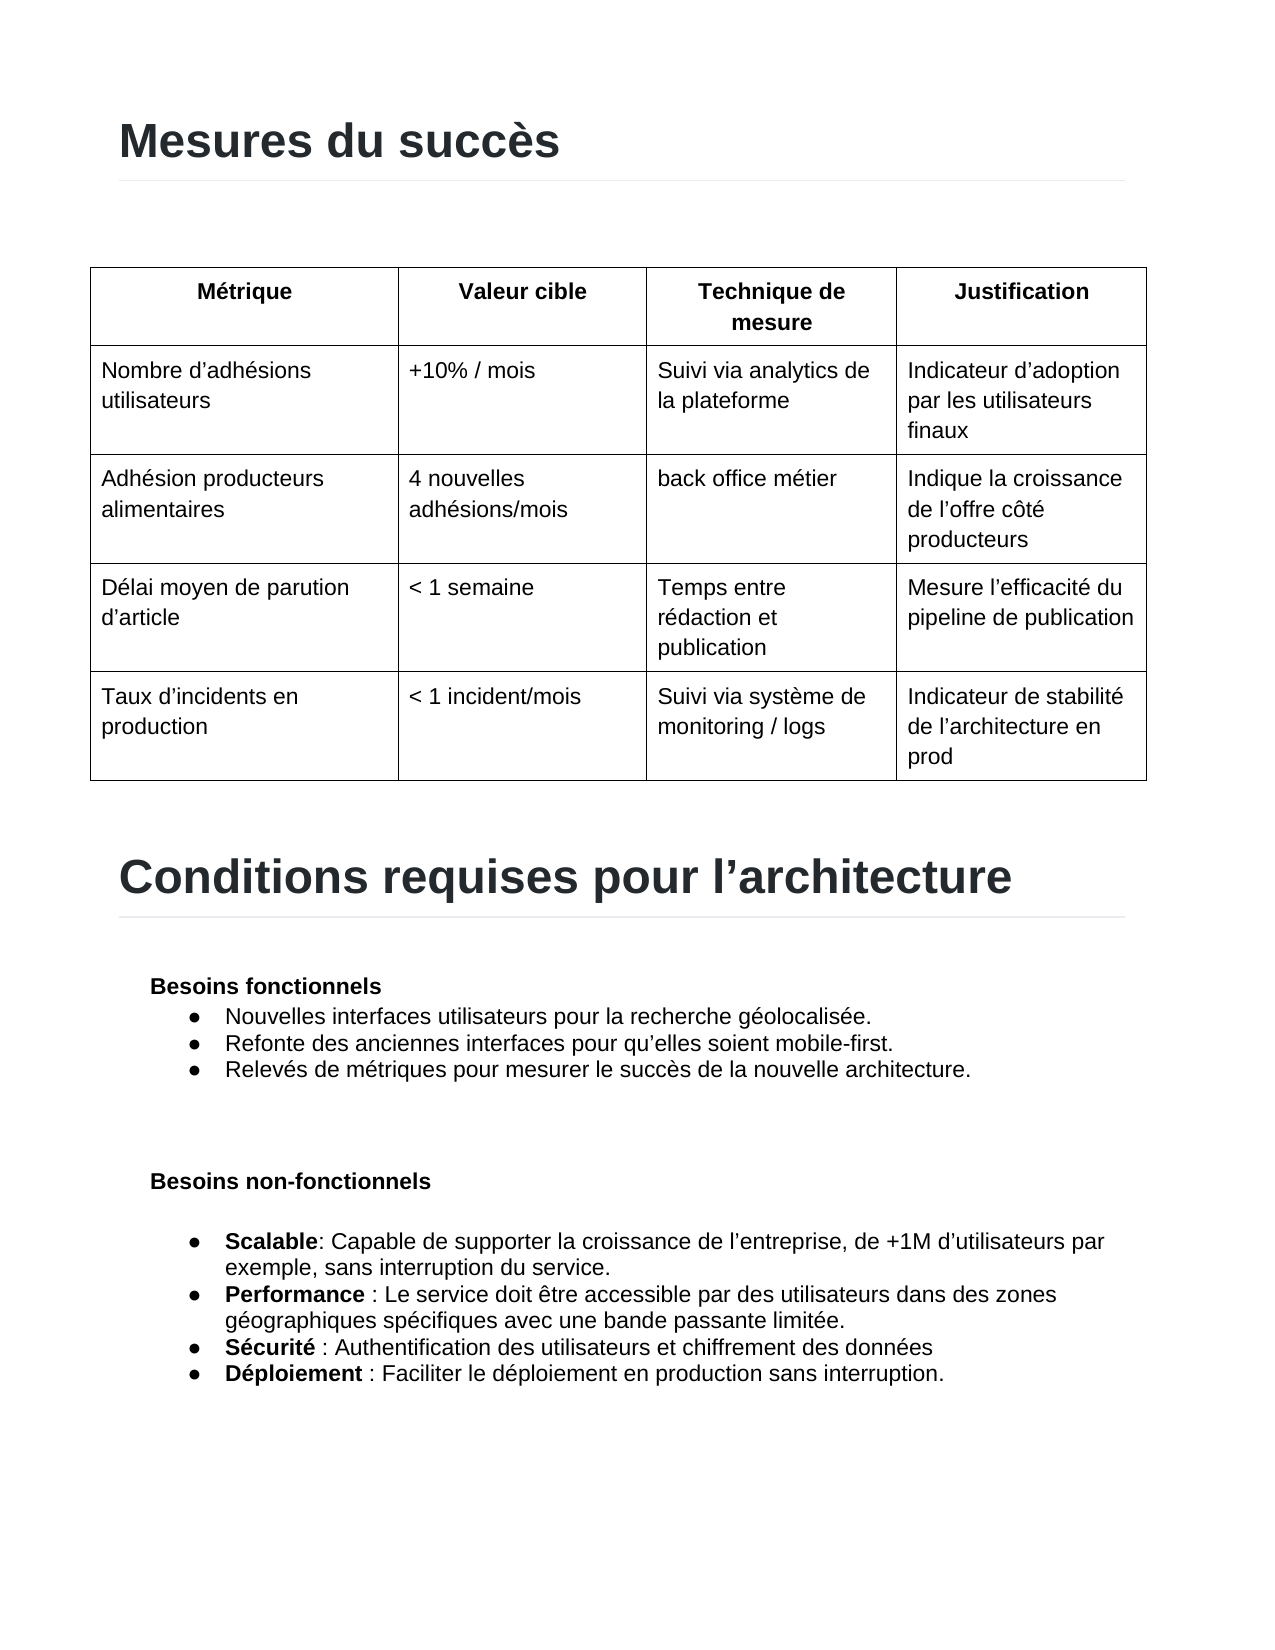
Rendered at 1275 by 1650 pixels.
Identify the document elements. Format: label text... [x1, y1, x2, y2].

list Sécurité : Authentification des utilisateurs et chiffrement des données [187, 1333, 1125, 1360]
text Besoins non-fonctionnels [150, 1168, 1125, 1194]
table_cell < 1 semaine [399, 564, 646, 671]
table_cell Délai moyen de parution d’article [91, 564, 398, 671]
table_header Justification [897, 268, 1146, 345]
table_cell Suivi via analytics de la plateforme [647, 346, 896, 454]
table_cell Indicateur de stabilité de l’architecture en prod [897, 672, 1146, 780]
list Relevés de métriques pour mesurer le succès de la nouvelle architecture. [187, 1056, 1125, 1082]
subtitle Conditions requises pour l’architecture [119, 848, 1125, 916]
table_cell < 1 incident/mois [399, 672, 646, 780]
subtitle Mesures du succès [119, 112, 1125, 180]
list Refonte des anciennes interfaces pour qu’elles soient mobile-first. [187, 1029, 1125, 1056]
table_cell Temps entre rédaction et publication [647, 564, 896, 671]
table_cell Suivi via système de monitoring / logs [647, 672, 896, 780]
table_cell Taux d’incidents en production [91, 672, 398, 780]
table_cell back office métier [647, 455, 896, 562]
table_header Technique de mesure [647, 268, 896, 345]
table_cell Adhésion producteurs alimentaires [91, 455, 398, 562]
list Scalable: Capable de supporter la croissance de l’entreprise, de +1M d’utilisateurs par exemple, sans interruption du service. [187, 1228, 1125, 1281]
list Nouvelles interfaces utilisateurs pour la recherche géolocalisée. [187, 1003, 1125, 1029]
table_cell Mesure l’efficacité du pipeline de publication [897, 564, 1146, 671]
list Déploiement : Faciliter le déploiement en production sans interruption. [187, 1360, 1125, 1386]
table_cell 4 nouvelles adhésions/mois [399, 455, 646, 562]
table_cell Indicateur d’adoption par les utilisateurs finaux [897, 346, 1146, 454]
list Performance : Le service doit être accessible par des utilisateurs dans des zones géographiques spécifiques avec une bande passante limitée. [187, 1281, 1125, 1333]
table_header Valeur cible [399, 268, 646, 345]
text Besoins fonctionnels [150, 973, 1125, 999]
table_cell Indique la croissance de l’offre côté producteurs [897, 455, 1146, 562]
table_cell Nombre d’adhésions utilisateurs [91, 346, 398, 454]
table_header Métrique [91, 268, 398, 345]
table_cell +10% / mois [399, 346, 646, 454]
